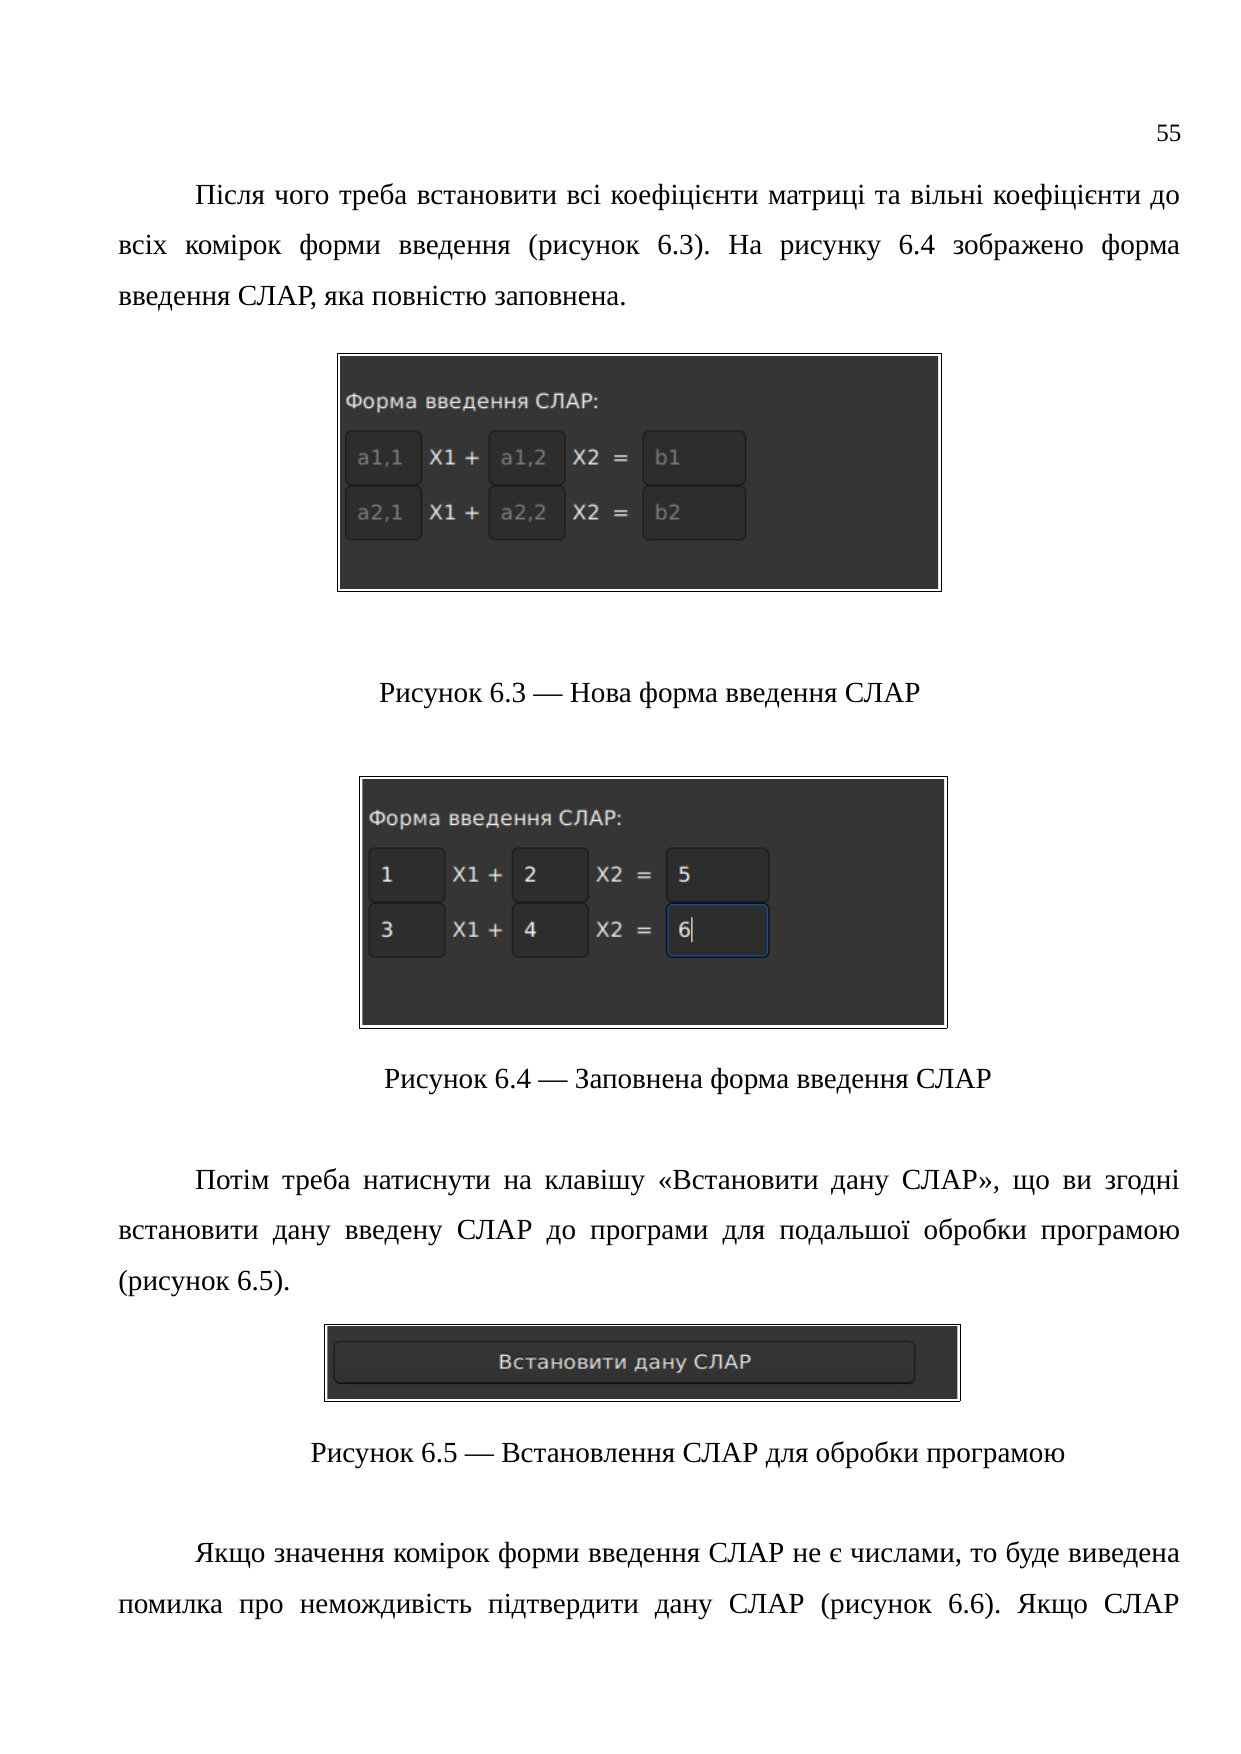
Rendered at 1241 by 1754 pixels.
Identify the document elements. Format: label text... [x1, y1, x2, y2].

text Якщо значення комірок форми введення СЛАР не є числами, то буде виведена помилка про немождивість підтвердити дану СЛАР (рисунок 6.6). Якщо СЛАР [118, 1536, 1181, 1619]
picture [340, 356, 939, 589]
picture [362, 779, 945, 1025]
text Рисунок 6.5 — Встановлення СЛАР для обробки програмою [118, 1313, 1181, 1468]
picture [327, 1326, 958, 1399]
text Рисунок 6.3 — Нова форма введення СЛАР [118, 675, 1181, 709]
text Потім треба натиснути на клавішу «Встановити дану СЛАР», що ви згодні встановити дану введену СЛАР до програми для подальшої обробки програмою (рисунок 6.5). [118, 1162, 1181, 1296]
text Рисунок 6.4 — Заповнена форма введення СЛАР [118, 776, 1181, 1095]
text Після чого треба встановити всі коефіцієнти матриці та вільні коефіцієнти до всіх комірок форми введення (рисунок 6.3). На рисунку 6.4 зображено форма введення СЛАР, яка повністю заповнена. [118, 177, 1181, 311]
